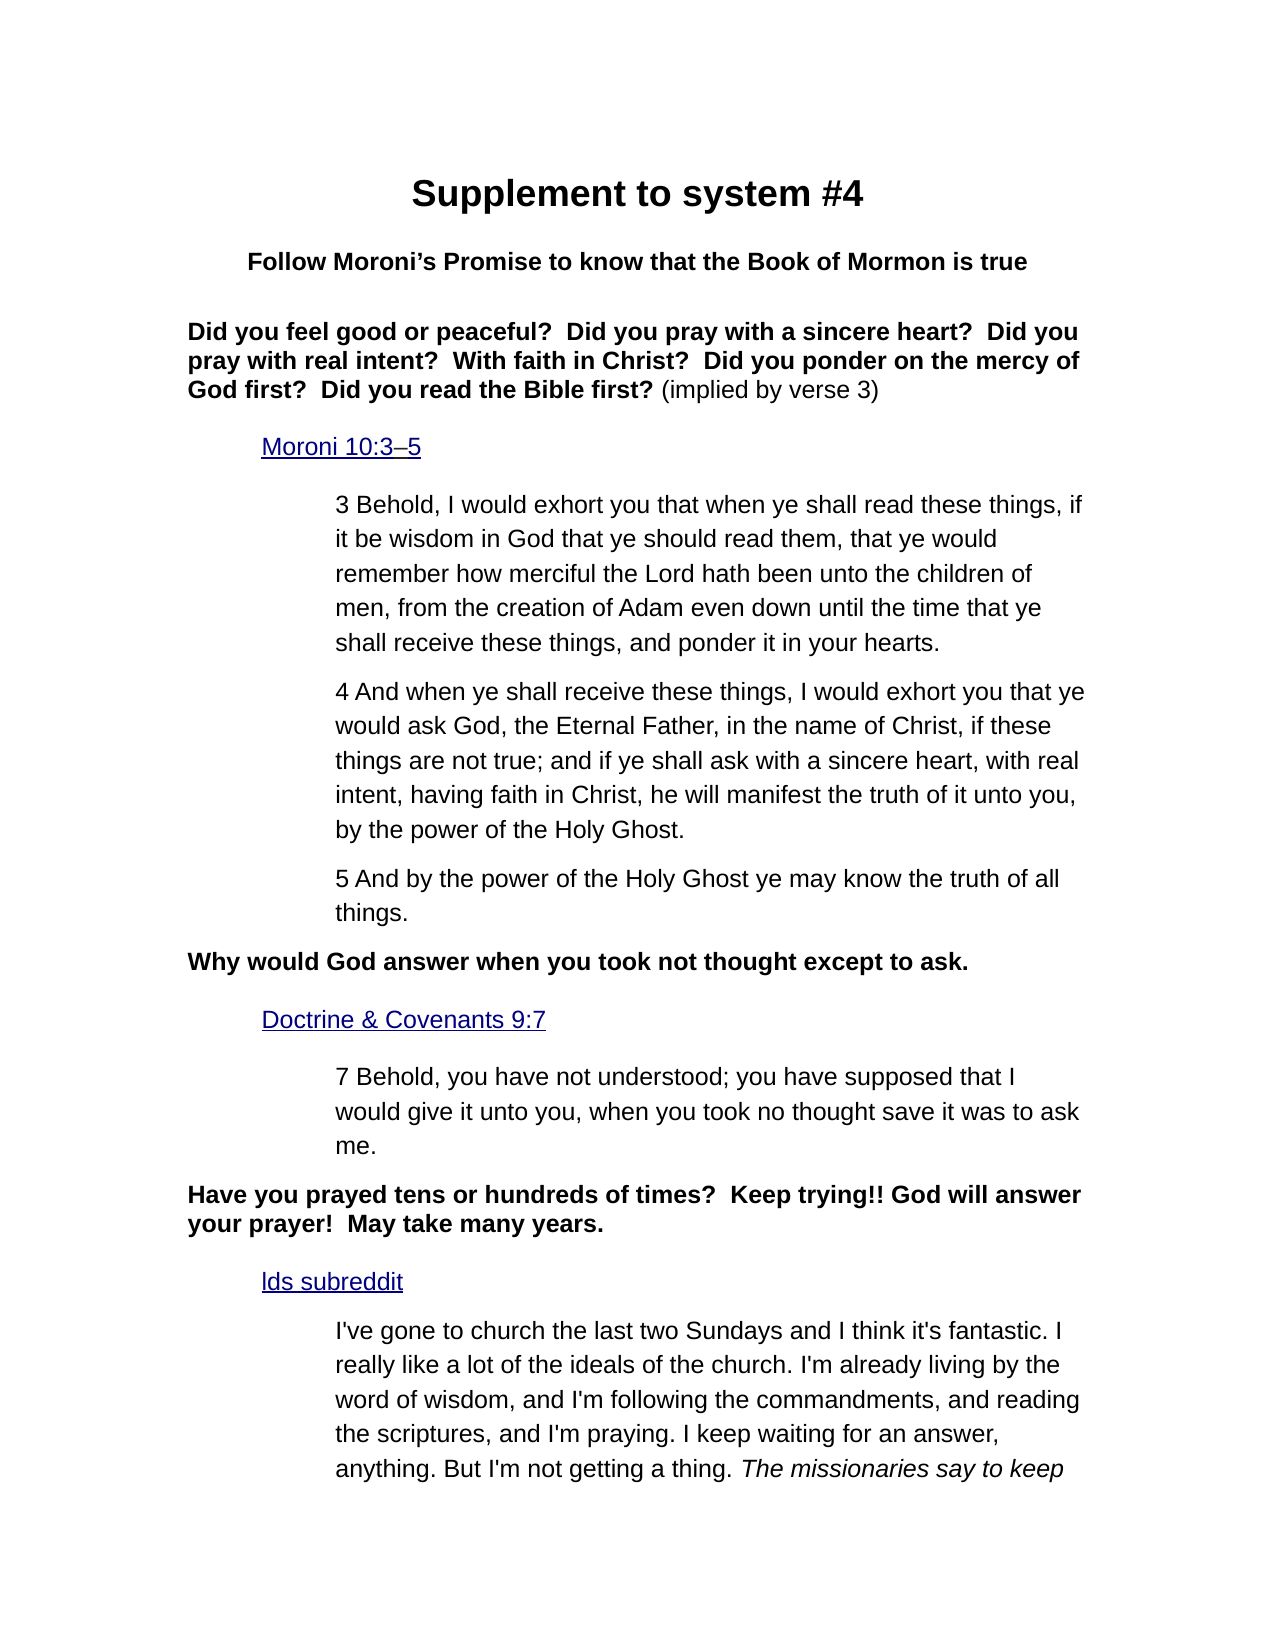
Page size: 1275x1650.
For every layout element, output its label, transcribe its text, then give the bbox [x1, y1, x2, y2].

text I've gone to church the last two Sundays and I think it's fantastic. I really like a lot of the ideals of the church. I'm already living by the word of wisdom, and I'm following the commandments, and reading the scriptures, and I'm praying. I keep waiting for an answer, anything. But I'm not getting a thing. The missionaries say to keep [335, 1316, 1087, 1482]
text Moroni 10:3–5 [261, 432, 1087, 461]
text lds subreddit [261, 1267, 1087, 1295]
text 4 And when ye shall receive these things, I would exhort you that ye would ask God, the Eternal Father, in the name of Christ, if these things are not true; and if ye shall ask with a sincere heart, with real intent, having faith in Christ, he will manifest the truth of it unto you, by the power of the Holy Ghost. [335, 677, 1087, 843]
text Doctrine & Covenants 9:7 [261, 1005, 1087, 1033]
subtitle Follow Moroni’s Promise to know that the Book of Mormon is true [187, 247, 1087, 276]
text Did you feel good or peaceful? Did you pray with a sincere heart? Did you pray with real intent? With faith in Christ? Did you ponder on the mercy of God first? Did you read the Bible first? (implied by verse 3) [187, 317, 1087, 403]
text 7 Behold, you have not understood; you have supposed that I would give it unto you, when you took no thought save it was to ask me. [335, 1062, 1087, 1160]
text 3 Behold, I would exhort you that when ye shall read these things, if it be wisdom in God that ye should read them, that ye would remember how merciful the Lord hath been unto the children of men, from the creation of Adam even down until the time that ye shall receive these things, and ponder it in your hearts. [335, 490, 1087, 656]
text 5 And by the power of the Holy Ghost ye may know the truth of all things. [335, 864, 1087, 927]
text Have you prayed tens or hundreds of times? Keep trying!! God will answer your prayer! May take many years. [187, 1180, 1087, 1238]
text Why would God answer when you took not thought except to ask. [187, 947, 1087, 976]
subtitle Supplement to system #4 [187, 171, 1087, 214]
